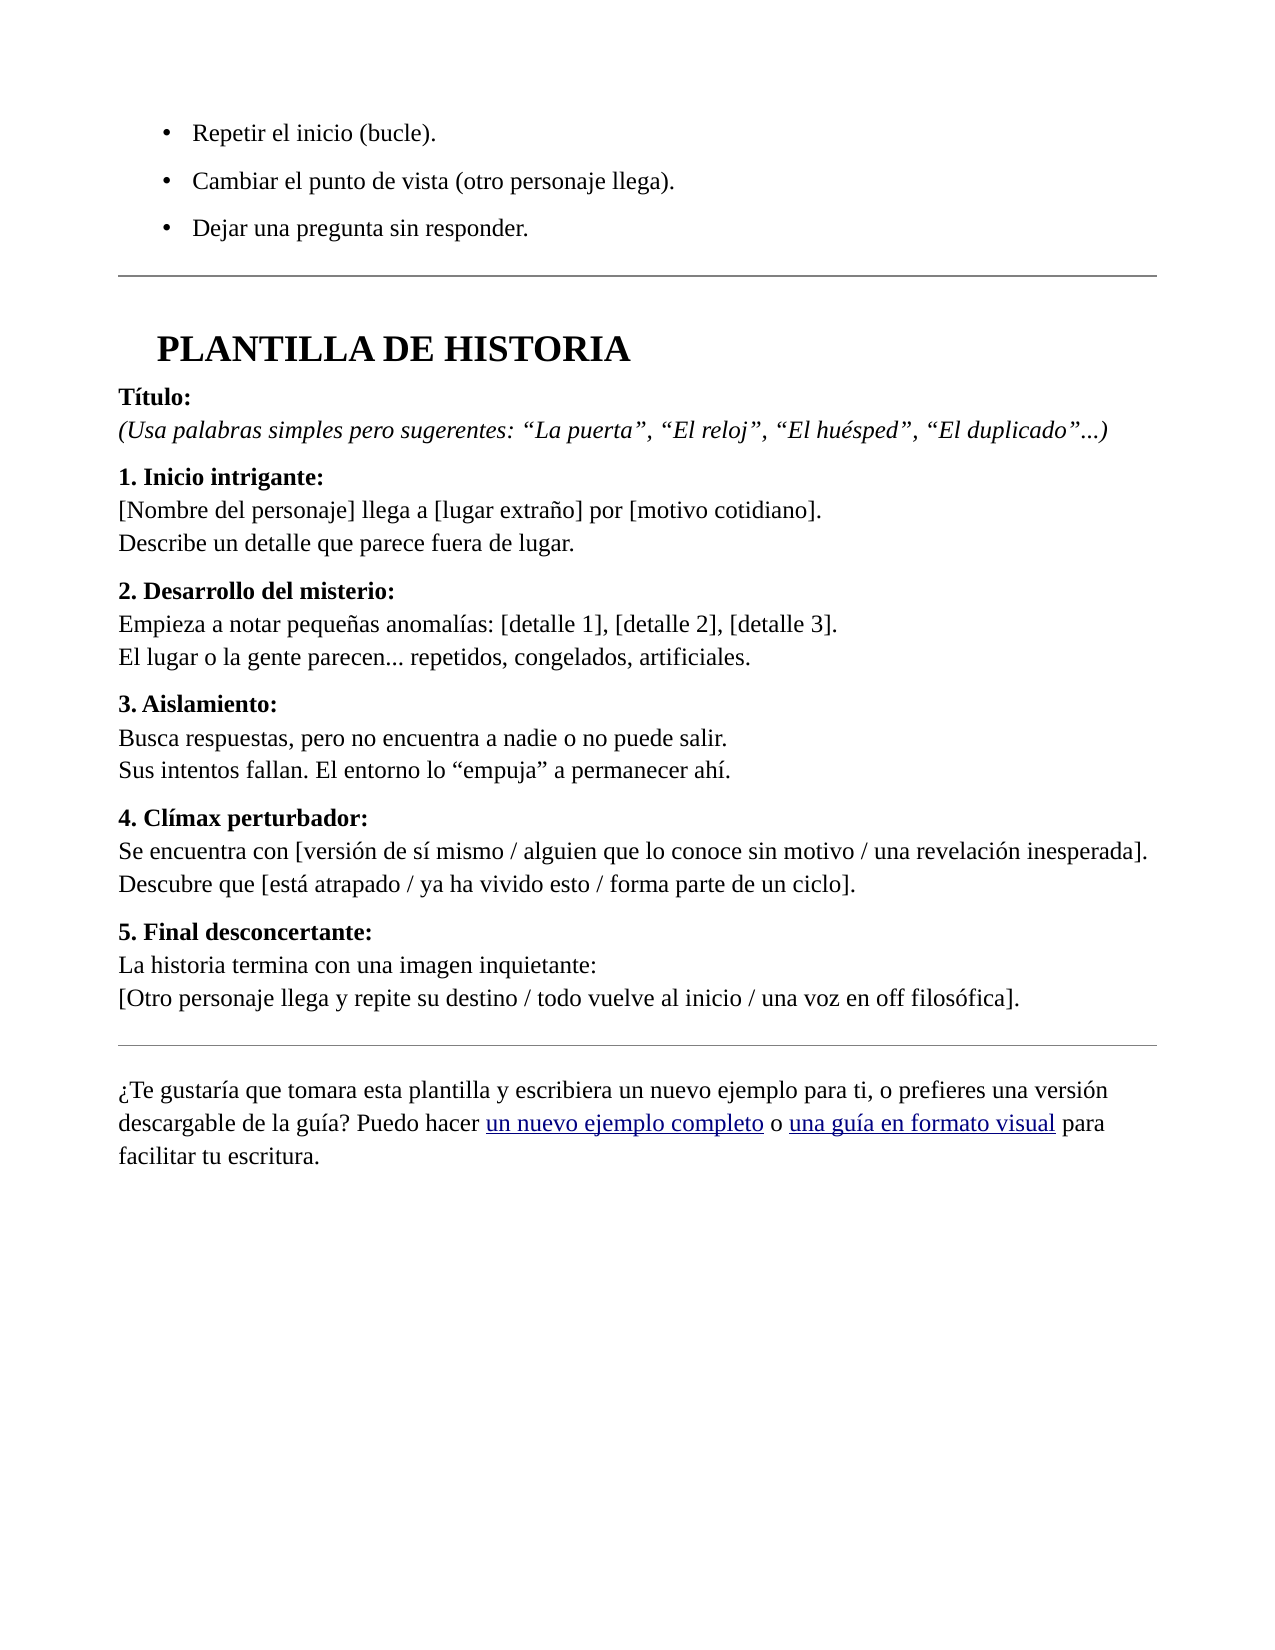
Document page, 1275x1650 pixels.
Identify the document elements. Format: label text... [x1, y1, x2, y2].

list Dejar una pregunta sin responder. [162, 213, 1157, 242]
text Título: (Usa palabras simples pero sugerentes: “La puerta”, “El reloj”, “El huésped”, “El duplicado”...) [118, 382, 1157, 443]
text ¿Te gustaría que tomara esta plantilla y escribiera un nuevo ejemplo para ti, o prefieres una versión descargable de la guía? Puedo hacer un nuevo ejemplo completo o una guía en formato visual para facilitar tu escritura. [118, 1075, 1157, 1169]
text 4. Clímax perturbador: Se encuentra con [versión de sí mismo / alguien que lo conoce sin motivo / una revelación inesperada]. Descubre que [está atrapado / ya ha vivido esto / forma parte de un ciclo]. [118, 803, 1157, 898]
subtitle 📄 PLANTILLA DE HISTORIA [118, 326, 1157, 369]
list Repetir el inicio (bucle). [162, 118, 1157, 147]
text 3. Aislamiento: Busca respuestas, pero no encuentra a nadie o no puede salir. Sus intentos fallan. El entorno lo “empuja” a permanecer ahí. [118, 689, 1157, 784]
list Cambiar el punto de vista (otro personaje llega). [162, 166, 1157, 194]
text 1. Inicio intrigante: [Nombre del personaje] llega a [lugar extraño] por [motivo cotidiano]. Describe un detalle que parece fuera de lugar. [118, 462, 1157, 557]
text 5. Final desconcertante: La historia termina con una imagen inquietante: [Otro personaje llega y repite su destino / todo vuelve al inicio / una voz en off filosófica]. [118, 917, 1157, 1012]
text 2. Desarrollo del misterio: Empieza a notar pequeñas anomalías: [detalle 1], [detalle 2], [detalle 3]. El lugar o la gente parecen... repetidos, congelados, artificiales. [118, 576, 1157, 671]
